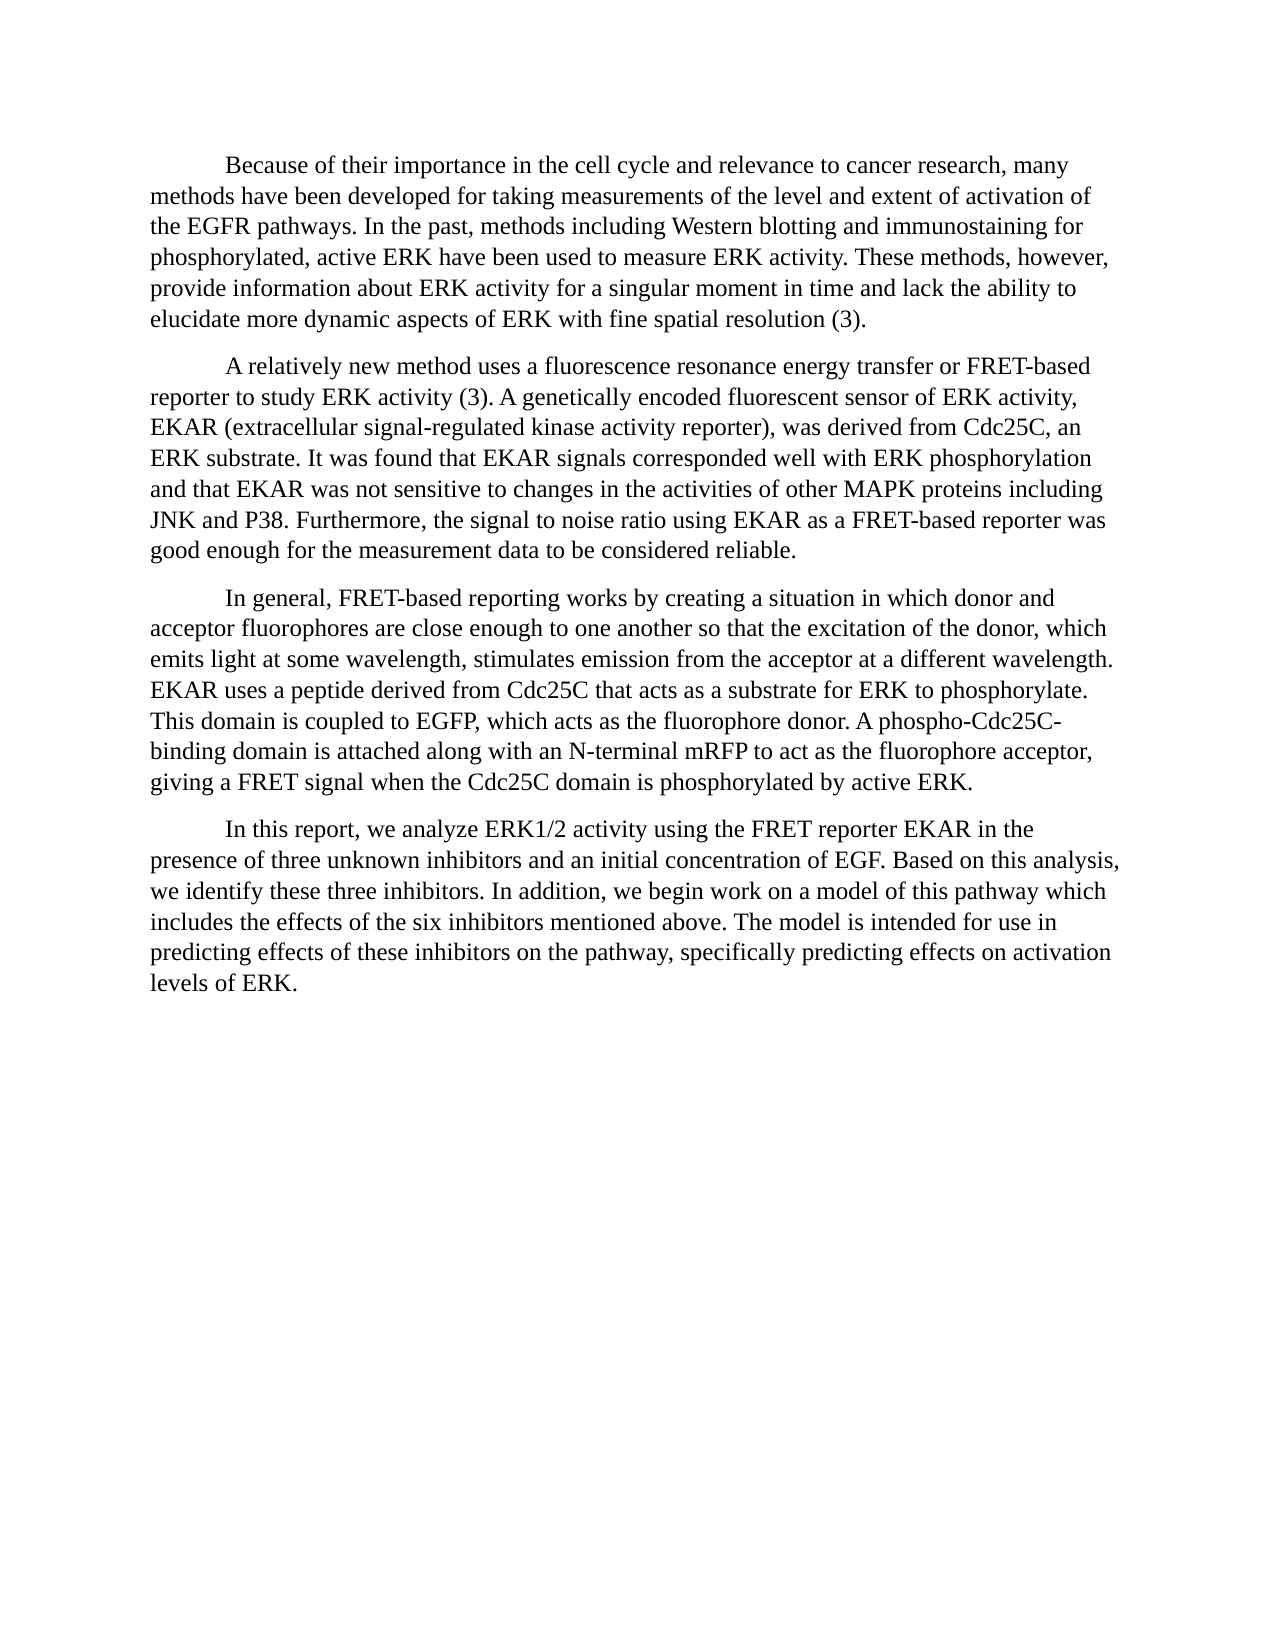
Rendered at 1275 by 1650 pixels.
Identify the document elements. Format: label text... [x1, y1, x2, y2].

text In general, FRET-based reporting works by creating a situation in which donor and acceptor fluorophores are close enough to one another so that the excitation of the donor, which emits light at some wavelength, stimulates emission from the acceptor at a different wavelength. EKAR uses a peptide derived from Cdc25C that acts as a substrate for ERK to phosphorylate. This domain is coupled to EGFP, which acts as the fluorophore donor. A phospho-Cdc25C-binding domain is attached along with an N-terminal mRFP to act as the fluorophore acceptor, giving a FRET signal when the Cdc25C domain is phosphorylated by active ERK. [150, 583, 1125, 796]
text Because of their importance in the cell cycle and relevance to cancer research, many methods have been developed for taking measurements of the level and extent of activation of the EGFR pathways. In the past, methods including Western blotting and immunostaining for phosphorylated, active ERK have been used to measure ERK activity. These methods, however, provide information about ERK activity for a singular moment in time and lack the ability to elucidate more dynamic aspects of ERK with fine spatial resolution (3). [150, 150, 1125, 332]
text A relatively new method uses a fluorescence resonance energy transfer or FRET-based reporter to study ERK activity (3). A genetically encoded fluorescent sensor of ERK activity, EKAR (extracellular signal-regulated kinase activity reporter), was derived from Cdc25C, an ERK substrate. It was found that EKAR signals corresponded well with ERK phosphorylation and that EKAR was not sensitive to changes in the activities of other MAPK proteins including JNK and P38. Furthermore, the signal to noise ratio using EKAR as a FRET-based reporter was good enough for the measurement data to be considered reliable. [150, 351, 1125, 564]
text In this report, we analyze ERK1/2 activity using the FRET reporter EKAR in the presence of three unknown inhibitors and an initial concentration of EGF. Based on this analysis, we identify these three inhibitors. In addition, we begin work on a model of this pathway which includes the effects of the six inhibitors mentioned above. The model is intended for use in predicting effects of these inhibitors on the pathway, specifically predicting effects on activation levels of ERK. [150, 814, 1125, 997]
